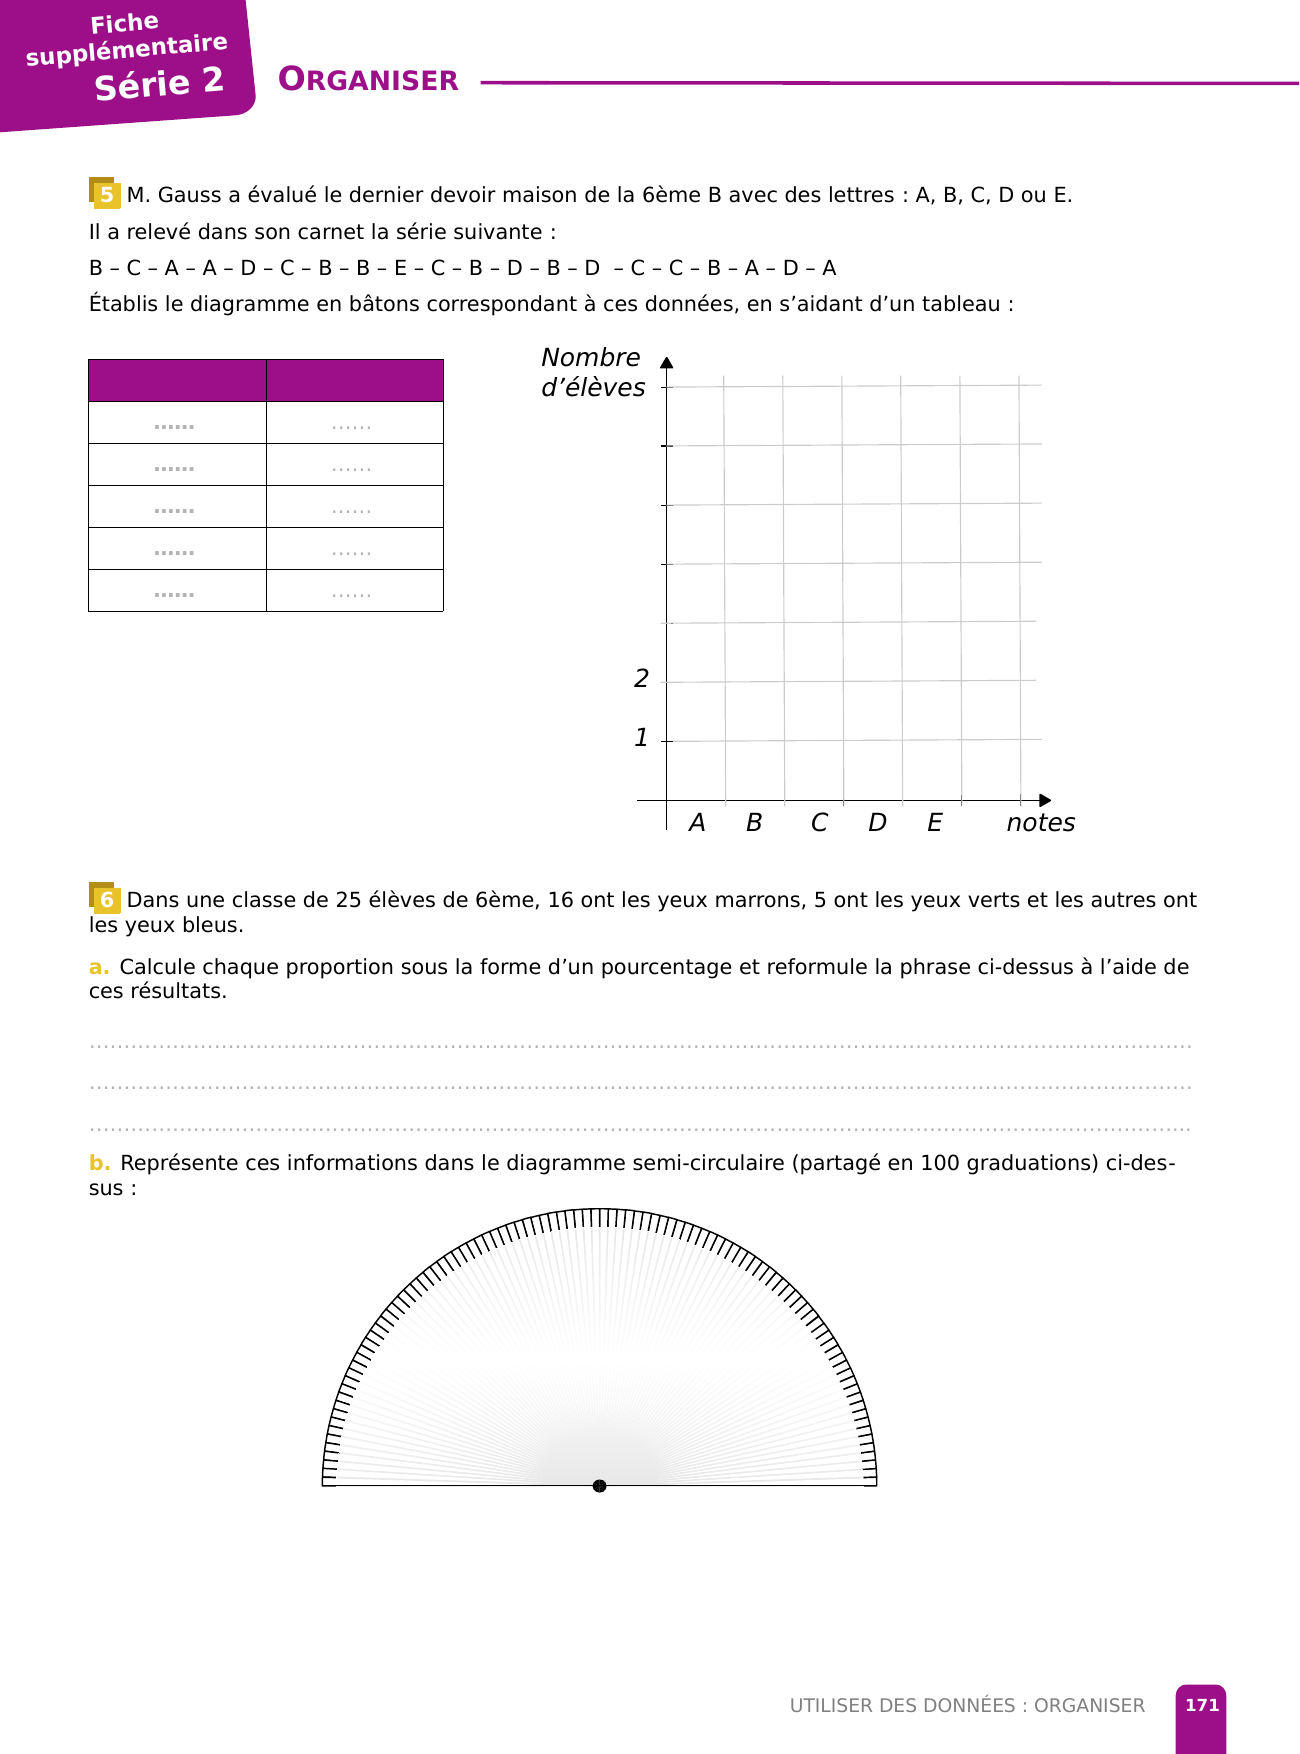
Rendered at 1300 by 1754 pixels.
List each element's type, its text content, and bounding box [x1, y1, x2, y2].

table_cell …… [89, 528, 266, 569]
table_cell [266, 612, 443, 647]
table_header [267, 360, 443, 401]
table_cell …… [89, 402, 266, 443]
subtitle Dans une classe de 25 élèves de 6ème, 16 ont les yeux marrons, 5 ont les yeux verts et les autres ont les yeux bleus. [88, 882, 1211, 937]
table_cell …… [89, 570, 266, 611]
subtitle Il a relevé dans son carnet la série suivante : [88, 220, 1205, 244]
table_cell …… [267, 402, 443, 443]
table_header [89, 360, 266, 401]
text ……………………………………………………………………………………………………………………………………………………………………………………………………………………………………………………………………………………………………………………………………………………………………………………………………………………………………... [88, 1015, 1211, 1139]
list Calcule chaque proportion sous la forme d’un pourcentage et reformule la phrase ci-dessus à l’aide de ces résultats. [88, 955, 1211, 1004]
subtitle B – C – A – A – D – C – B – B – E – C – B – D – B – D – C – C – B – A – D – A [88, 256, 1205, 281]
table_cell …… [267, 444, 443, 485]
table_cell [89, 612, 266, 647]
list Représente ces informations dans le diagramme semi-circulaire (partagé en 100 graduations) ci-des­sus : [88, 1151, 1211, 1200]
subtitle Établis le diagramme en bâtons correspondant à ces données, en s’aidant d’un tableau : [88, 292, 1205, 317]
table_cell …… [267, 486, 443, 527]
table_cell …… [89, 444, 266, 485]
table_cell …… [89, 486, 266, 527]
table_cell …… [267, 528, 443, 569]
table_cell …… [267, 570, 443, 611]
subtitle M. Gauss a évalué le dernier devoir maison de la 6ème B avec des lettres : A, B, C, D ou E. [114, 177, 1211, 208]
